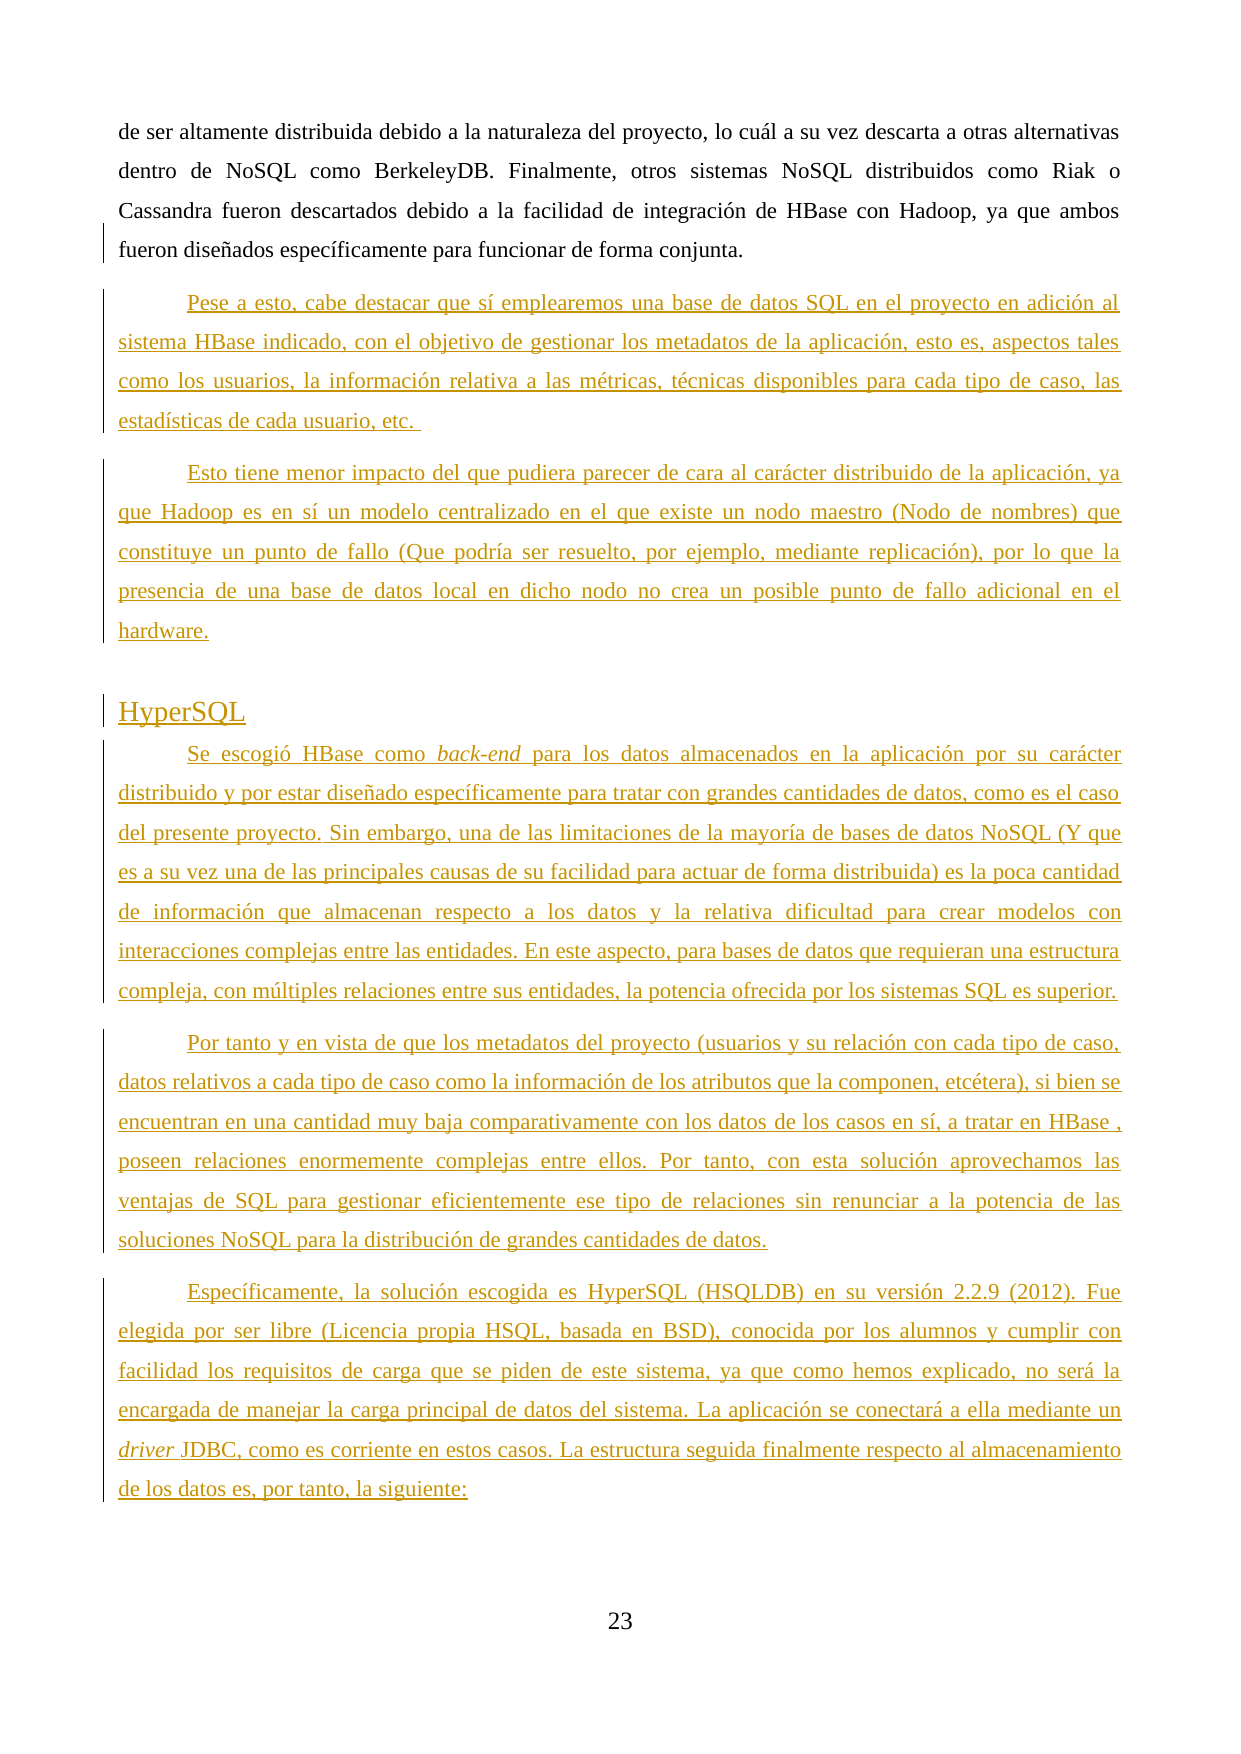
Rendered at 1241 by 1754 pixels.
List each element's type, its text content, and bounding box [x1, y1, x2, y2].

text facilidad los requisitos de carga que se piden de este sistema, ya que como hemos explicado, no será la [118, 1342, 1122, 1380]
text Específicamente, la solución escogida es HyperSQL (HSQLDB) en su versión 2.2.9 (2012). Fue elegida por ser libre (Licencia propia HSQL, basada en BSD), conocida por los alumnos y cumplir con [118, 1278, 1122, 1340]
text de ser altamente distribuida debido a la naturaleza del proyecto, lo cuál a su vez descarta a otras alternativas dentro de NoSQL como BerkeleyDB. Finalmente, otros sistemas NoSQL distribuidos como Riak o Cassandra fueron descartados debido a la facilidad de integración de HBase con Hadoop, ya que ambos fueron diseñados específicamente para funcionar de forma conjunta. [118, 118, 1122, 263]
text Se escogió HBase como back-end para los datos almacenados en la aplicación por su carácter distribuido y por estar diseñado específicamente para tratar con grandes cantidades de datos, como es el caso del presente proyecto. Sin embargo, una de las limitaciones de la mayoría de bases de datos NoSQL (Y que [118, 740, 1122, 842]
text Esto tiene menor impacto del que pudiera parecer de cara al carácter distribuido de la aplicación, ya que Hadoop es en sí un modelo centralizado en el que existe un nodo maestro (Nodo de nombres) que [118, 459, 1122, 521]
text soluciones NoSQL para la distribución de grandes cantidades de datos. [118, 1211, 1122, 1252]
text Por tanto y en vista de que los metadatos del proyecto (usuarios y su relación con cada tipo de caso, datos relativos a cada tipo de caso como la información de los atributos que la componen, etcétera), si bien se [118, 1029, 1122, 1091]
text de información que almacenan respecto a los datos y la relativa dificultad para crear modelos con [118, 883, 1122, 921]
text poseen relaciones enormemente complejas entre ellos. Por tanto, con esta solución aprovechamos las ventajas de SQL para gestionar eficientemente ese tipo de relaciones sin renunciar a la potencia de las [118, 1132, 1122, 1210]
text estadísticas de cada usuario, etc. [118, 392, 1122, 433]
text encargada de manejar la carga principal de datos del sistema. La aplicación se conectará a ella mediante un [118, 1381, 1122, 1419]
text es a su vez una de las principales causas de su facilidad para actuar de forma distribuida) es la poca cantidad [118, 843, 1122, 881]
text de los datos es, por tanto, la siguiente: [118, 1460, 1122, 1502]
text driver JDBC, como es corriente en estos casos. La estructura seguida finalmente respecto al almacenamiento [118, 1421, 1122, 1459]
text encuentran en una cantidad muy baja comparativamente con los datos de los casos en sí, a tratar en HBase , [118, 1092, 1122, 1131]
text interacciones complejas entre las entidades. En este aspecto, para bases de datos que requieran una estructura compleja, con múltiples relaciones entre sus entidades, la potencia ofrecida por los sistemas SQL es superior. [118, 922, 1122, 1003]
subtitle HyperSQL [118, 694, 1122, 727]
text Pese a esto, cabe destacar que sí emplearemos una base de datos SQL en el proyecto en adición al sistema HBase indicado, con el objetivo de gestionar los metadatos de la aplicación, esto es, aspectos tales como los usuarios, la información relativa a las métricas, técnicas disponibles para cada tipo de caso, las [118, 288, 1122, 390]
text constituye un punto de fallo (Que podría ser resuelto, por ejemplo, mediante replicación), por lo que la presencia de una base de datos local en dicho nodo no crea un posible punto de fallo adicional en el hardware. [118, 523, 1122, 643]
